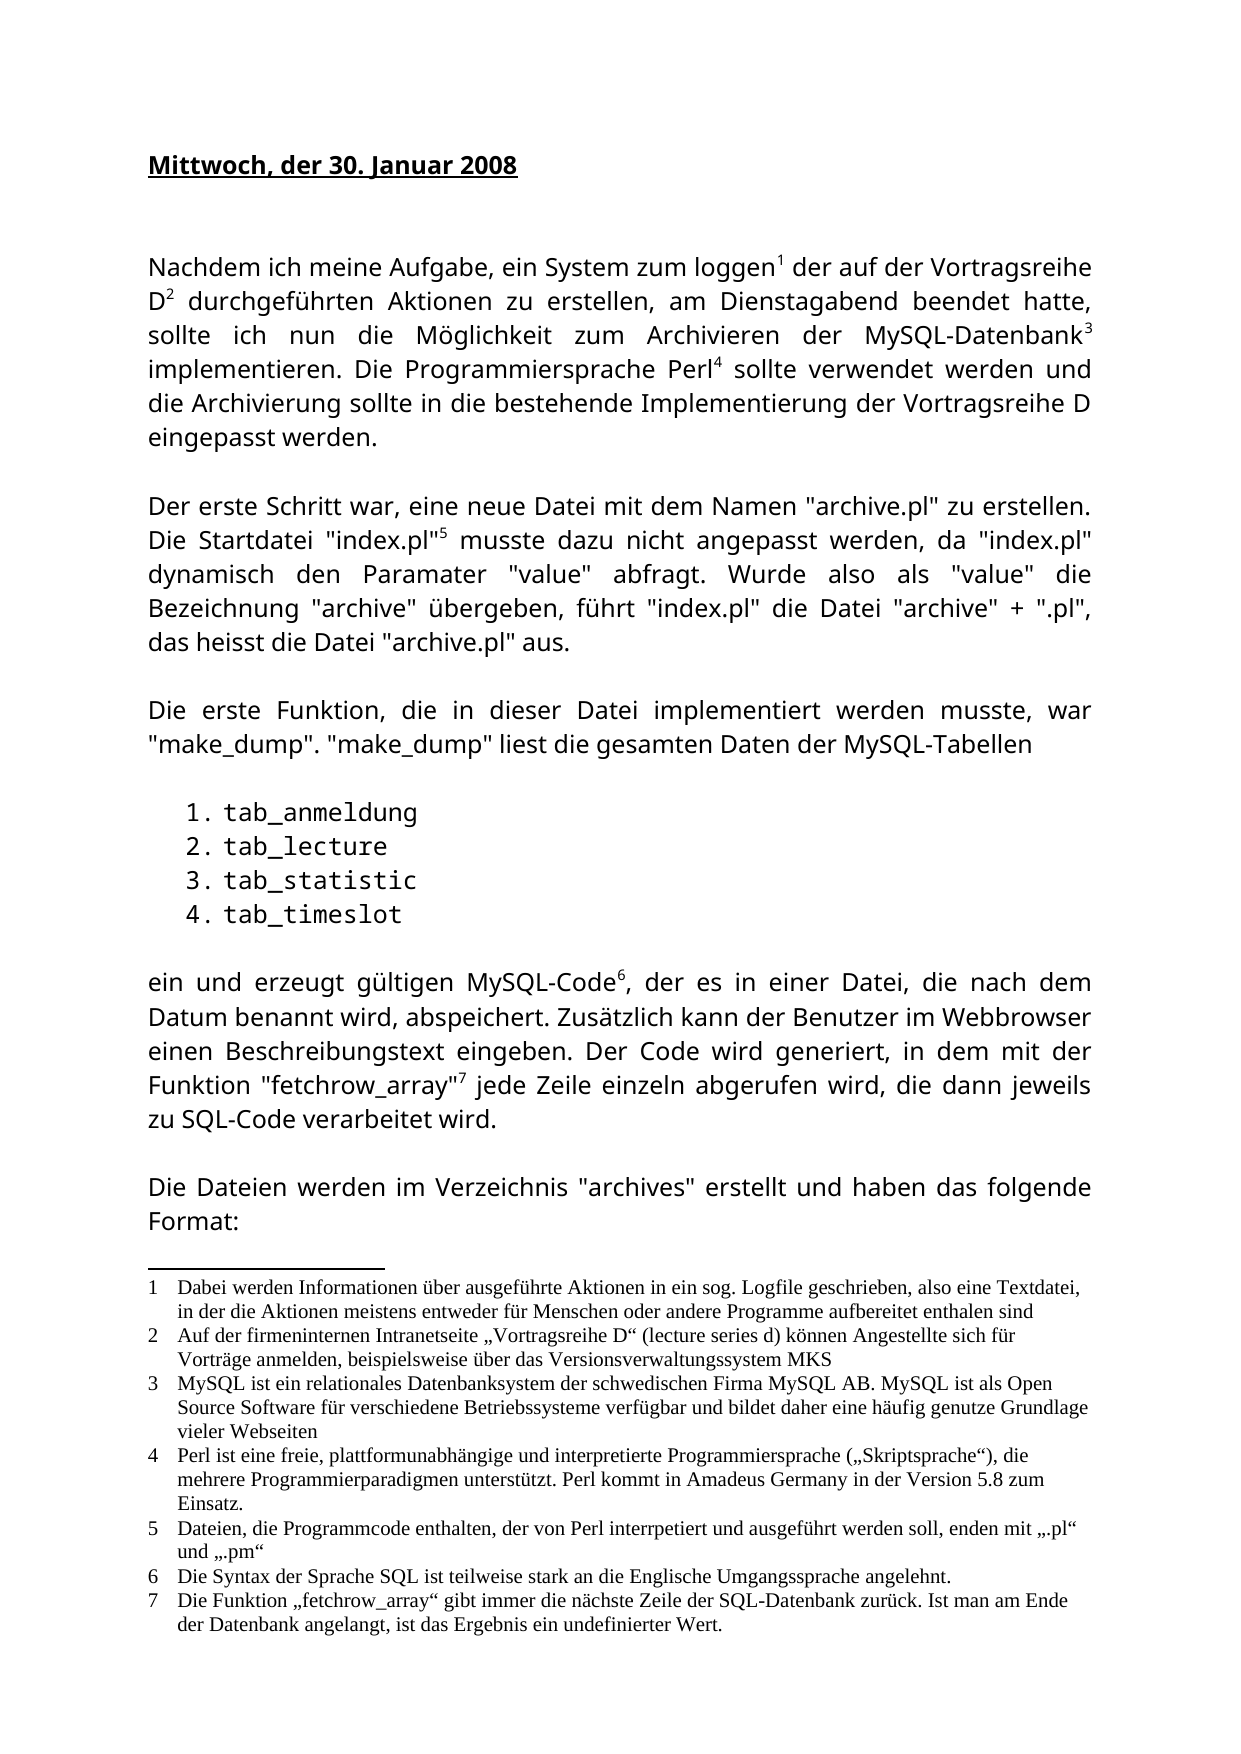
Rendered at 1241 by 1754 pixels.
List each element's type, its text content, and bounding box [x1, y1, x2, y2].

text Dabei werden Informationen über ausgeführte Aktionen in ein sog. Logfile geschrieben, also eine Textdatei, in der die Aktionen meistens entweder für Menschen oder andere Programme aufbereitet enthalen sind [148, 1275, 1092, 1323]
list tab_statistic [185, 863, 1092, 897]
text Die Dateien werden im Verzeichnis "archives" erstellt und haben das folgende Format: [148, 1169, 1092, 1238]
text Der erste Schritt war, eine neue Datei mit dem Namen "archive.pl" zu erstellen. Die Startdatei "index.pl" musste dazu nicht angepasst werden, da "index.pl" dynamisch den Paramater "value" abfragt. Wurde also als "value" die Bezeichnung "archive" übergeben, führt "index.pl" die Datei "archive" + ".pl", das heisst die Datei "archive.pl" aus. [148, 488, 1092, 658]
list tab_anmeldung [185, 795, 1092, 829]
list tab_timeslot [185, 897, 1092, 931]
text Perl ist eine freie, plattformunabhängige und interpretierte Programmiersprache („Skriptsprache“), die mehrere Programmierparadigmen unterstützt. Perl kommt in Amadeus Germany in der Version 5.8 zum Einsatz. [148, 1443, 1092, 1515]
text Die erste Funktion, die in dieser Datei implementiert werden musste, war "make_dump". "make_dump" liest die gesamten Daten der MySQL-Tabellen [148, 693, 1092, 761]
text Dateien, die Programmcode enthalten, der von Perl interrpetiert und ausgeführt werden soll, enden mit „.pl“ und „.pm“ [148, 1515, 1092, 1563]
text MySQL ist ein relationales Datenbanksystem der schwedischen Firma MySQL AB. MySQL ist als Open Source Software für verschiedene Betriebssysteme verfügbar und bildet daher eine häufig genutze Grundlage vieler Webseiten [148, 1371, 1092, 1443]
text Auf der firmeninternen Intranetseite „Vortragsreihe D“ (lecture series d) können Angestellte sich für Vorträge anmelden, beispielsweise über das Versionsverwaltungssystem MKS [148, 1323, 1092, 1371]
text Die Funktion „fetchrow_array“ gibt immer die nächste Zeile der SQL-Datenbank zurück. Ist man am Ende der Datenbank angelangt, ist das Ergebnis ein undefinierter Wert. [148, 1588, 1092, 1636]
text Nachdem ich meine Aufgabe, ein System zum loggen der auf der Vortragsreihe D durchgeführten Aktionen zu erstellen, am Dienstagabend beendet hatte, sollte ich nun die Möglichkeit zum Archivieren der MySQL-Datenbank implementieren. Die Programmiersprache Perl sollte verwendet werden und die Archivierung sollte in die bestehende Implementierung der Vortragsreihe D eingepasst werden. [148, 250, 1092, 454]
text Mittwoch, der 30. Januar 2008 [148, 148, 1092, 182]
text ein und erzeugt gültigen MySQL-Code, der es in einer Datei, die nach dem Datum benannt wird, abspeichert. Zusätzlich kann der Benutzer im Webbrowser einen Beschreibungstext eingeben. Der Code wird generiert, in dem mit der Funktion "fetchrow_array" jede Zeile einzeln abgerufen wird, die dann jeweils zu SQL-Code verarbeitet wird. [148, 965, 1092, 1135]
text Die Syntax der Sprache SQL ist teilweise stark an die Englische Umgangssprache angelehnt. [148, 1563, 1092, 1588]
list tab_lecture [185, 829, 1092, 863]
